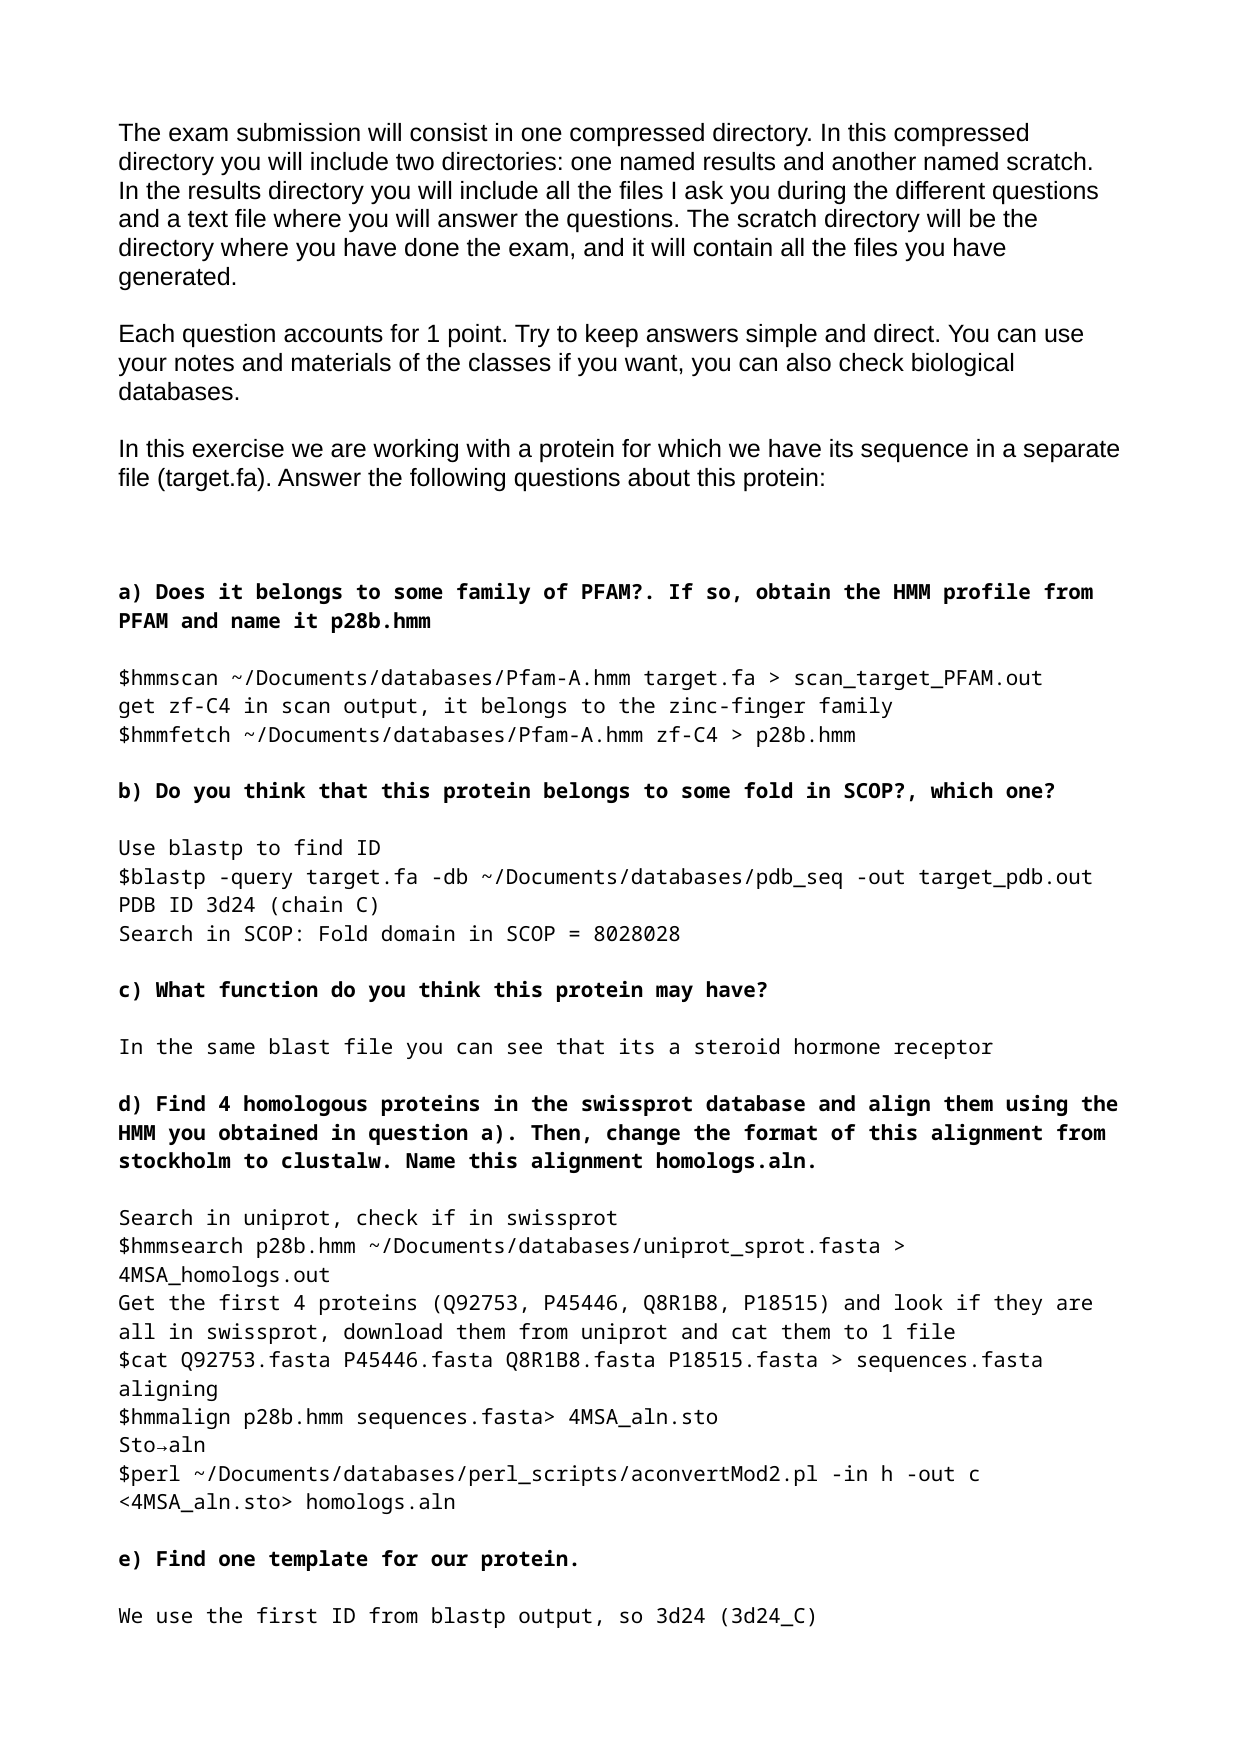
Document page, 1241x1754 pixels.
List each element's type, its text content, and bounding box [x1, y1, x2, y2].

text $perl ~/Documents/databases/perl_scripts/aconvertMod2.pl -in h -out c <4MSA_aln.sto> homologs.aln [118, 1459, 1122, 1516]
text PDB ID 3d24 (chain C) [118, 890, 1122, 919]
text aligning [118, 1374, 1122, 1402]
text e) Find one template for our protein. [118, 1544, 1122, 1573]
text In this exercise we are working with a protein for which we have its sequence in a separate file (target.fa). Answer the following questions about this protein: [118, 434, 1122, 492]
text a) Does it belongs to some family of PFAM?. If so, obtain the HMM profile from PFAM and name it p28b.hmm [118, 577, 1122, 634]
text Sto→aln [118, 1431, 1122, 1459]
text Use blastp to find ID [118, 833, 1122, 862]
text We use the first ID from blastp output, so 3d24 (3d24_C) [118, 1601, 1122, 1630]
text d) Find 4 homologous proteins in the swissprot database and align them using the HMM you obtained in question a). Then, change the format of this alignment from stockholm to clustalw. Name this alignment homologs.aln. [118, 1089, 1122, 1175]
text $hmmalign p28b.hmm sequences.fasta> 4MSA_aln.sto [118, 1402, 1122, 1431]
text In the same blast file you can see that its a steroid hormone receptor [118, 1032, 1122, 1061]
text $hmmfetch ~/Documents/databases/Pfam-A.hmm zf-C4 > p28b.hmm [118, 720, 1122, 748]
text c) What function do you think this protein may have? [118, 976, 1122, 1004]
text $blastp -query target.fa -db ~/Documents/databases/pdb_seq -out target_pdb.out [118, 862, 1122, 890]
text $hmmsearch p28b.hmm ~/Documents/databases/uniprot_sprot.fasta > 4MSA_homologs.out [118, 1232, 1122, 1288]
text $hmmscan ~/Documents/databases/Pfam-A.hmm target.fa > scan_target_PFAM.out [118, 663, 1122, 691]
text The exam submission will consist in one compressed directory. In this compressed directory you will include two directories: one named results and another named scratch. In the results directory you will include all the files I ask you during the different questions and a text file where you will answer the questions. The scratch directory will be the directory where you have done the exam, and it will contain all the files you have generated. [118, 118, 1122, 291]
text $cat Q92753.fasta P45446.fasta Q8R1B8.fasta P18515.fasta > sequences.fasta [118, 1345, 1122, 1374]
text b) Do you think that this protein belongs to some fold in SCOP?, which one? [118, 777, 1122, 805]
text Search in SCOP: Fold domain in SCOP = 8028028 [118, 919, 1122, 947]
text get zf-C4 in scan output, it belongs to the zinc-finger family [118, 691, 1122, 720]
text Search in uniprot, check if in swissprot [118, 1203, 1122, 1232]
text Each question accounts for 1 point. Try to keep answers simple and direct. You can use your notes and materials of the classes if you want, you can also check biological databases. [118, 319, 1122, 406]
text Get the first 4 proteins (Q92753, P45446, Q8R1B8, P18515) and look if they are all in swissprot, download them from uniprot and cat them to 1 file [118, 1288, 1122, 1345]
